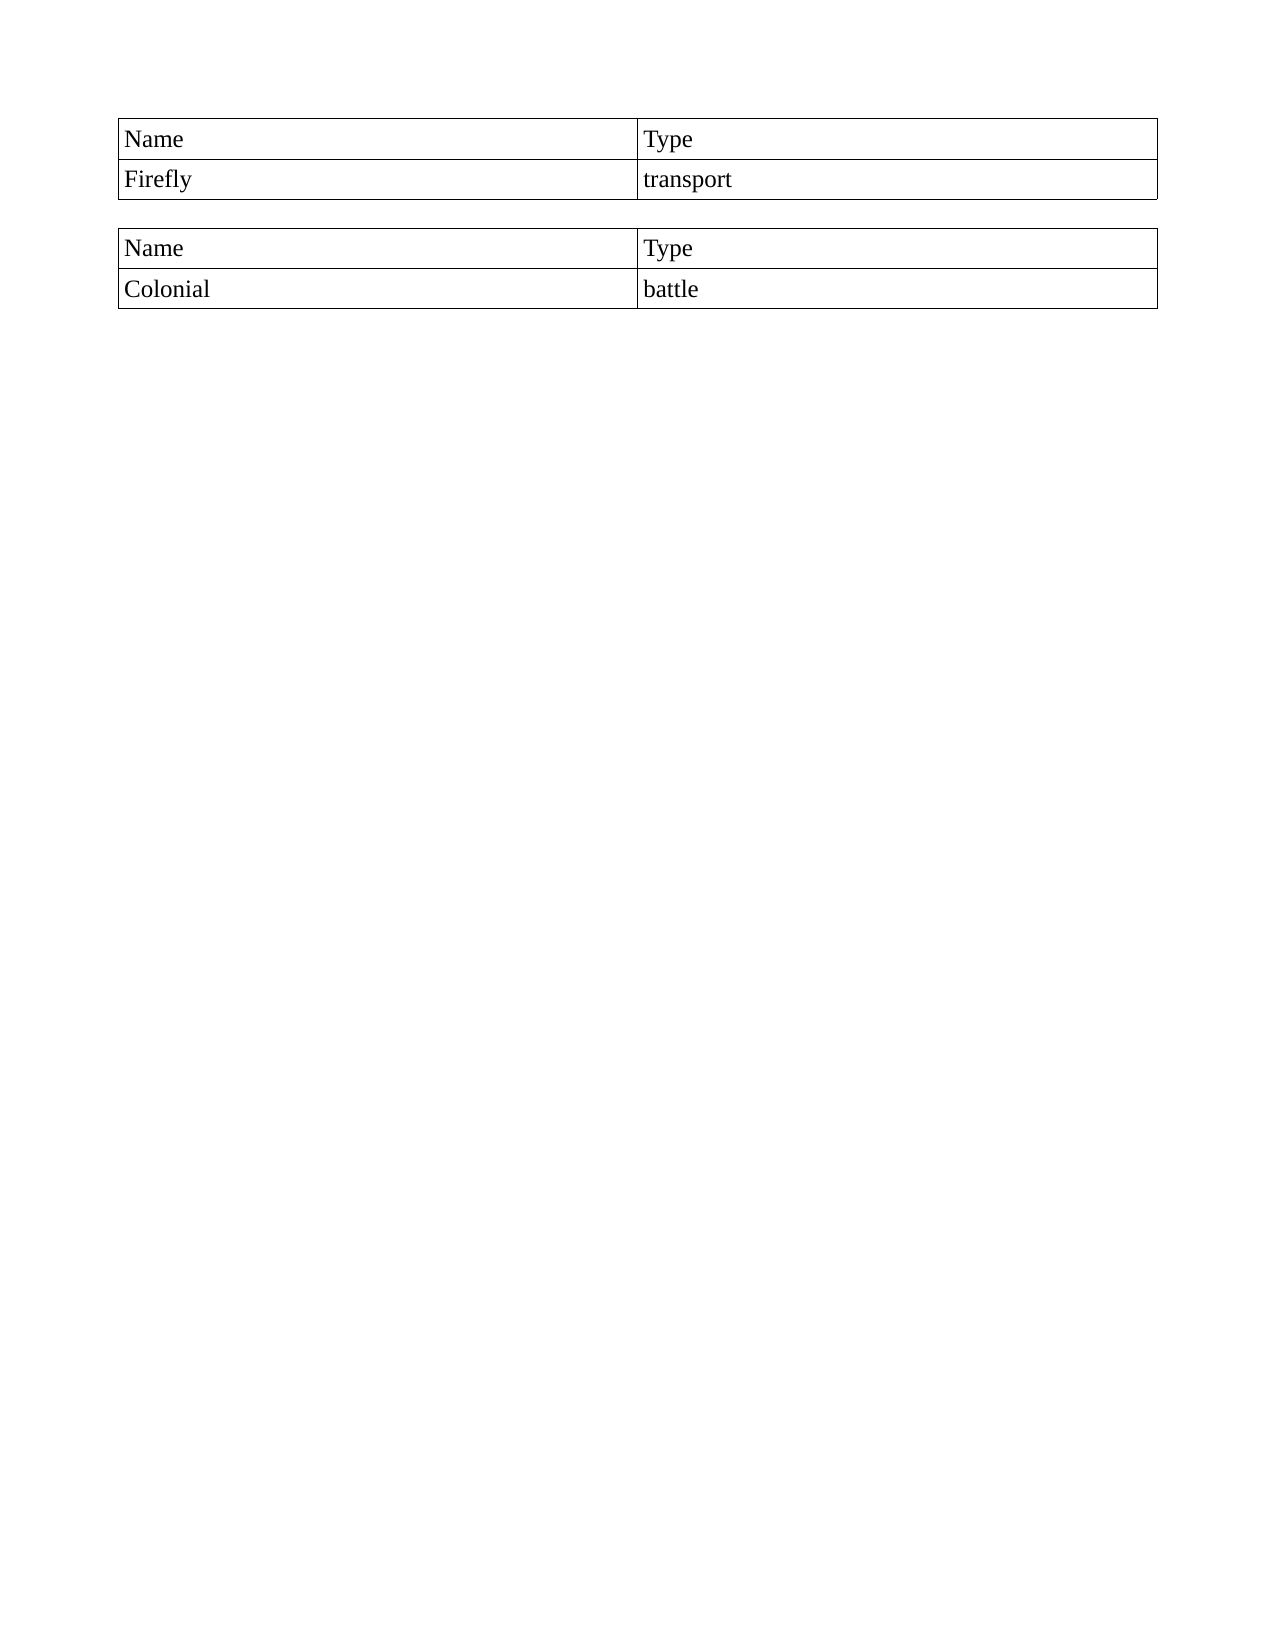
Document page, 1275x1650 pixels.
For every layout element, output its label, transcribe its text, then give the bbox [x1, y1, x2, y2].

table_cell transport [638, 160, 1157, 199]
table_cell Colonial [119, 269, 637, 308]
table_header Type [638, 119, 1157, 158]
table_header Name [119, 229, 637, 268]
table_header Name [119, 119, 637, 158]
table_header Type [638, 229, 1157, 268]
table_cell battle [638, 269, 1157, 308]
table_cell Firefly [119, 160, 637, 199]
